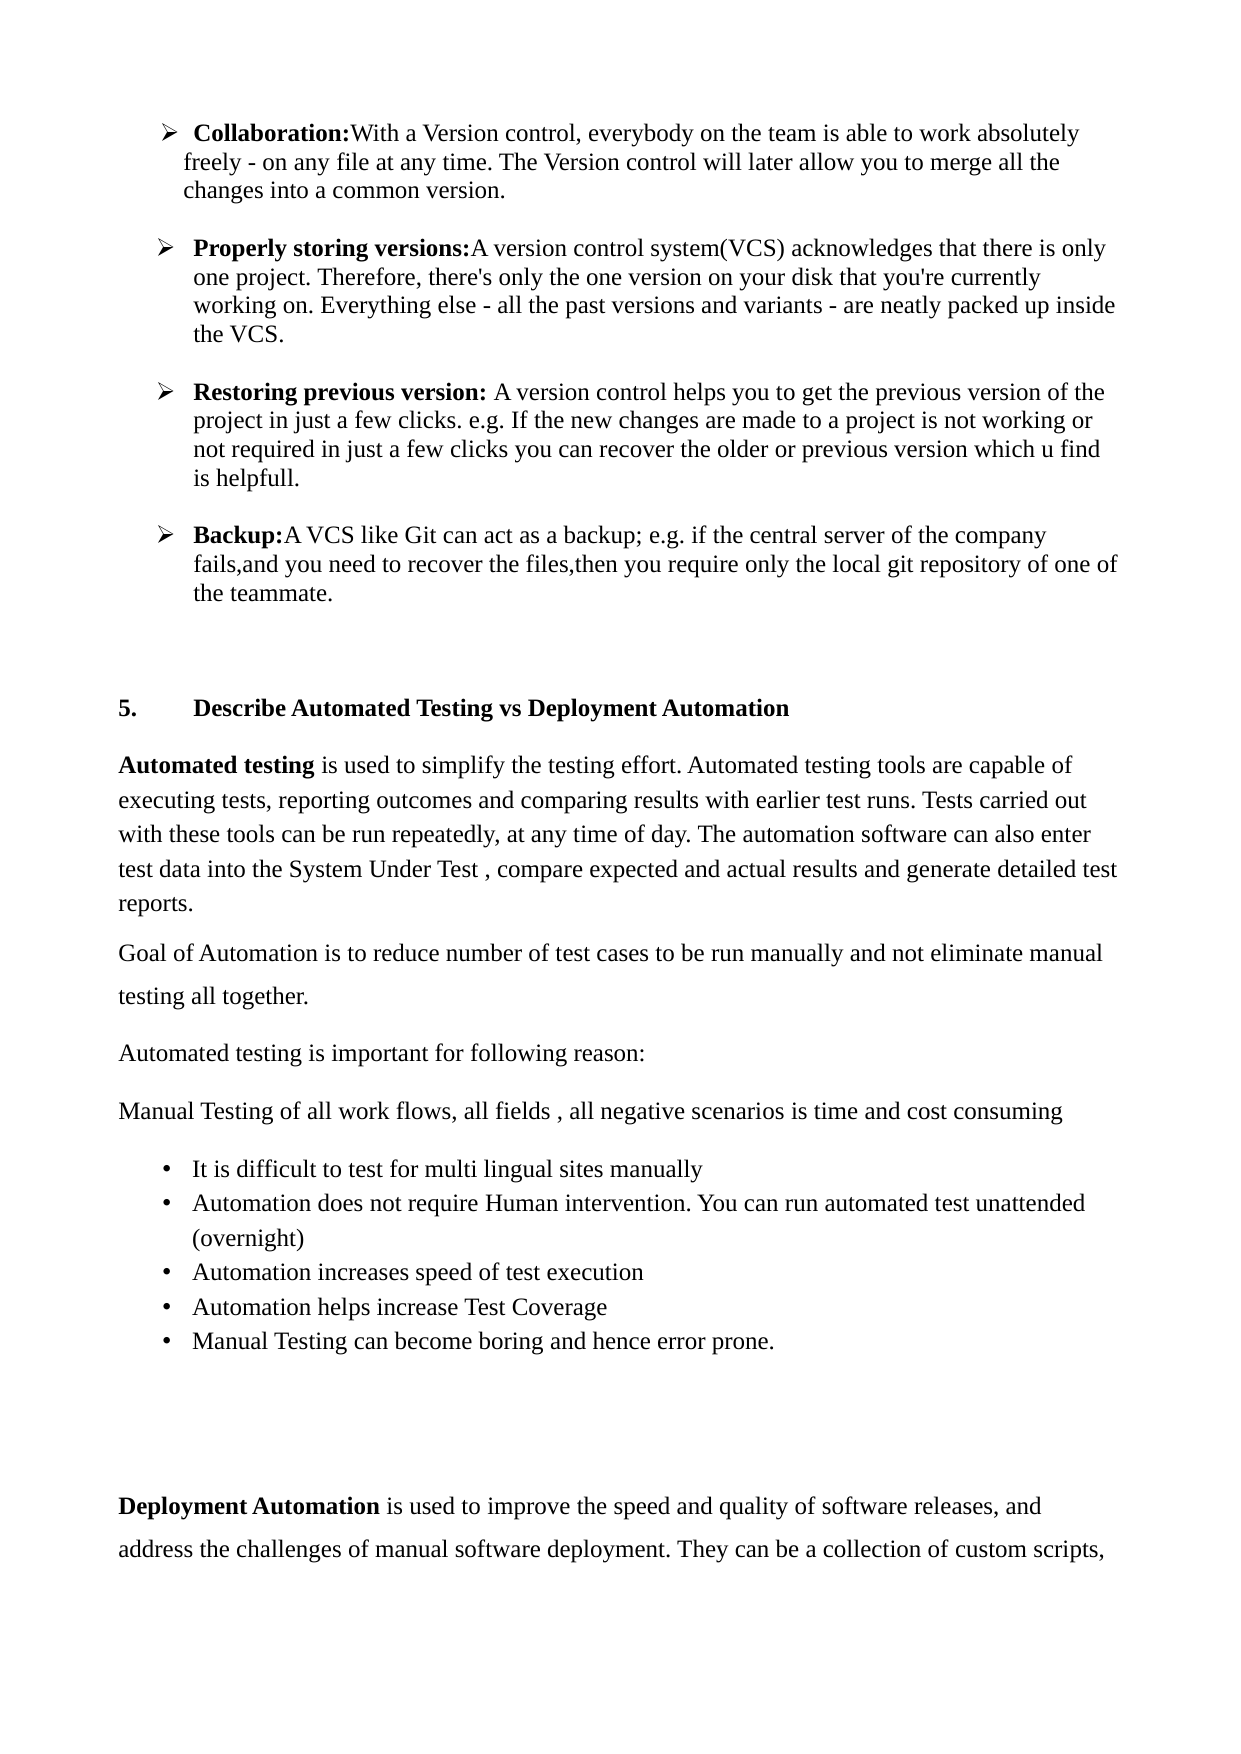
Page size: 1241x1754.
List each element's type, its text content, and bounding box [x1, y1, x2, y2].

text Goal of Automation is to reduce number of test cases to be run manually and not eliminate manual testing all together. [118, 938, 1122, 1009]
list Automation does not require Human intervention. You can run automated test unattended (overnight) [162, 1188, 1122, 1252]
list Restoring previous version: A version control helps you to get the previous version of the project in just a few clicks. e.g. If the new changes are made to a project is not working or not required in just a few clicks you can recover the older or previous version which u find is helpfull. [156, 377, 1122, 492]
text Automated testing is used to simplify the testing effort. Automated testing tools are capable of executing tests, reporting outcomes and comparing results with earlier test runs. Tests carried out with these tools can be run repeatedly, at any time of day. The automation software can also enter test data into the System Under Test , compare expected and actual results and generate detailed test reports. [118, 751, 1122, 917]
list Properly storing versions:A version control system(VCS) acknowledges that there is only one project. Therefore, there's only the one version on your disk that you're currently working on. Everything else - all the past versions and variants - are neatly packed up inside the VCS. [156, 233, 1122, 348]
list It is difficult to test for multi lingual sites manually [162, 1154, 1122, 1183]
text Automated testing is important for following reason: [118, 1038, 1122, 1067]
list Automation increases speed of test execution [162, 1257, 1122, 1286]
text Manual Testing of all work flows, all fields , all negative scenarios is time and cost consuming [118, 1096, 1122, 1125]
list Backup:A VCS like Git can act as a backup; e.g. if the central server of the company fails,and you need to recover the files,then you require only the local git repository of one of the teammate. [156, 521, 1122, 607]
text Deployment Automation is used to improve the speed and quality of software releases, and address the challenges of manual software deployment. They can be a collection of custom scripts, [118, 1491, 1122, 1563]
list Describe Automated Testing vs Deployment Automation [118, 693, 1122, 722]
list Collaboration:With a Version control, everybody on the team is able to work absolutely freely - on any file at any time. The Version control will later allow you to merge all the changes into a common version. [159, 118, 1122, 204]
list Automation helps increase Test Coverage [162, 1292, 1122, 1321]
list Manual Testing can become boring and hence error prone. [162, 1326, 1122, 1355]
